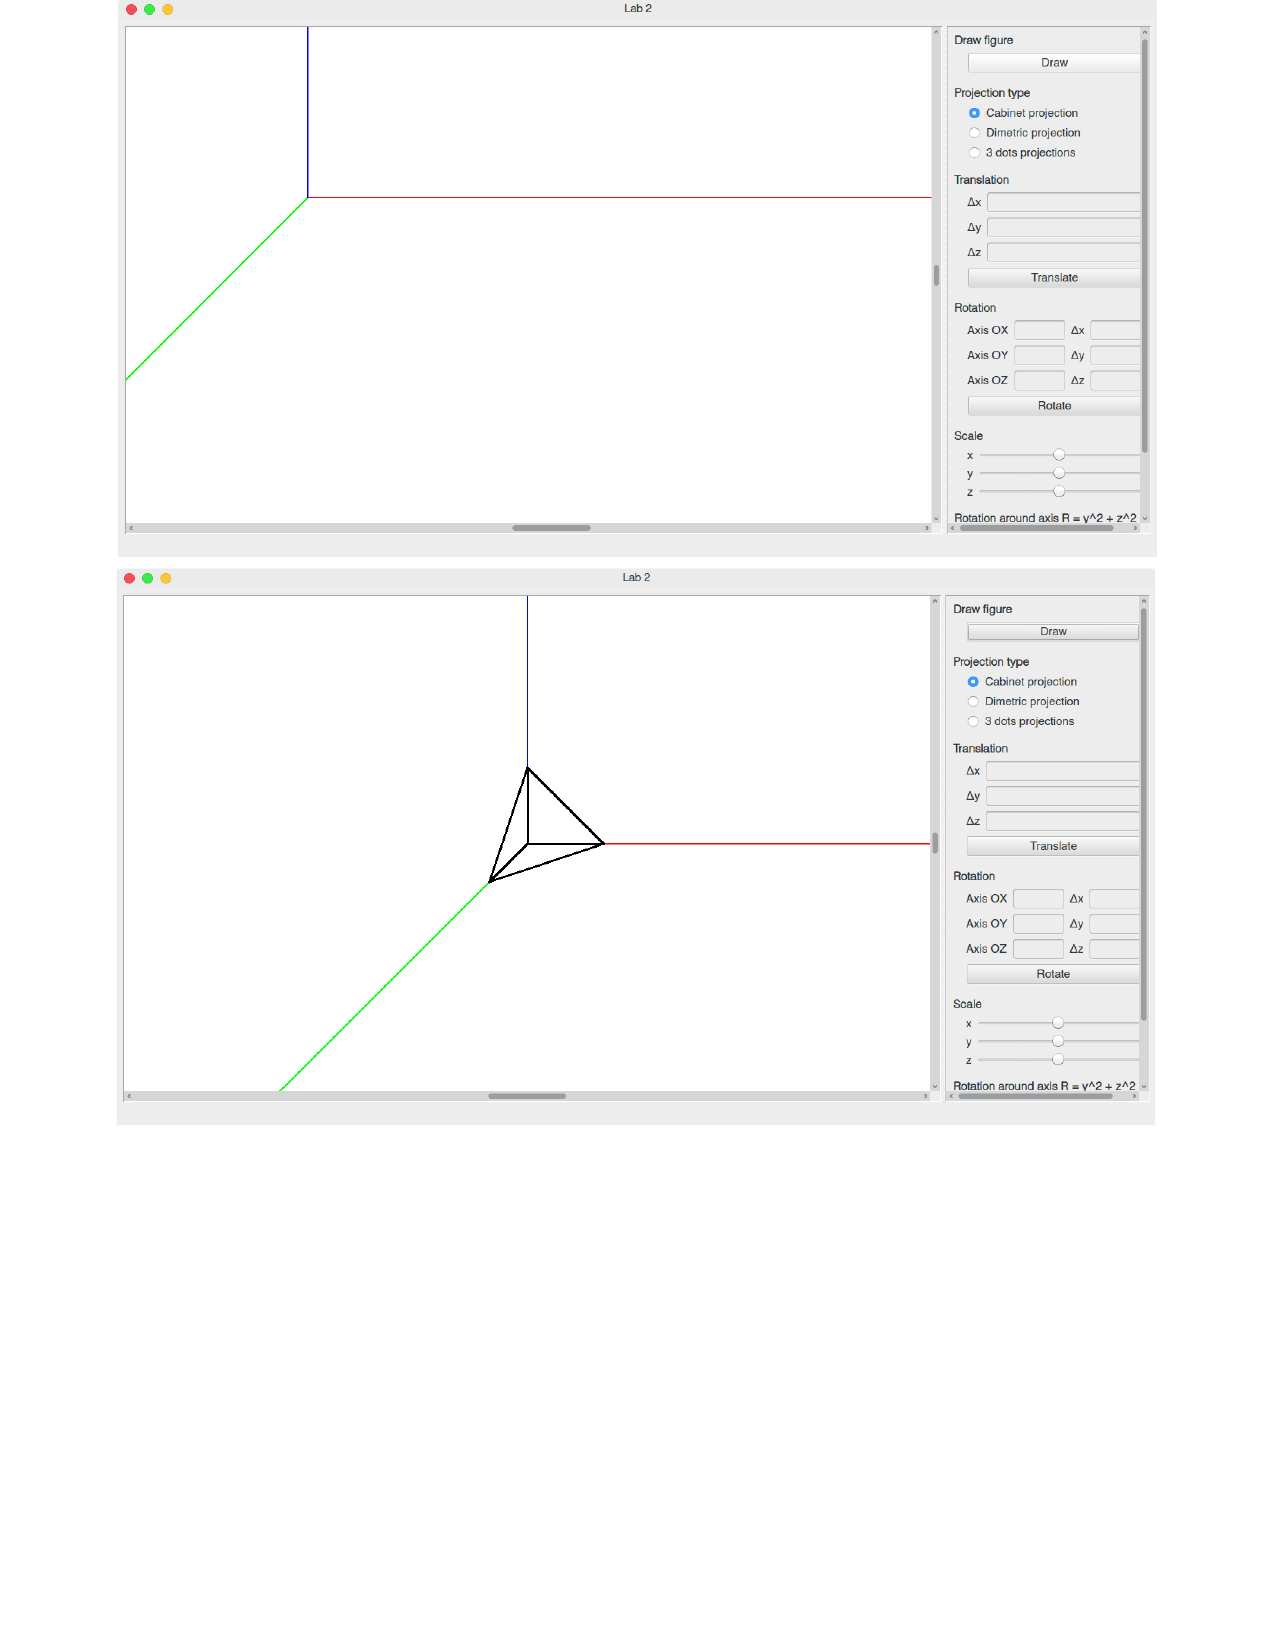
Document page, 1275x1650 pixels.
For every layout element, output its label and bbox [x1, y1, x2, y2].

picture [116, 568, 1156, 1125]
picture [118, 0, 1157, 557]
